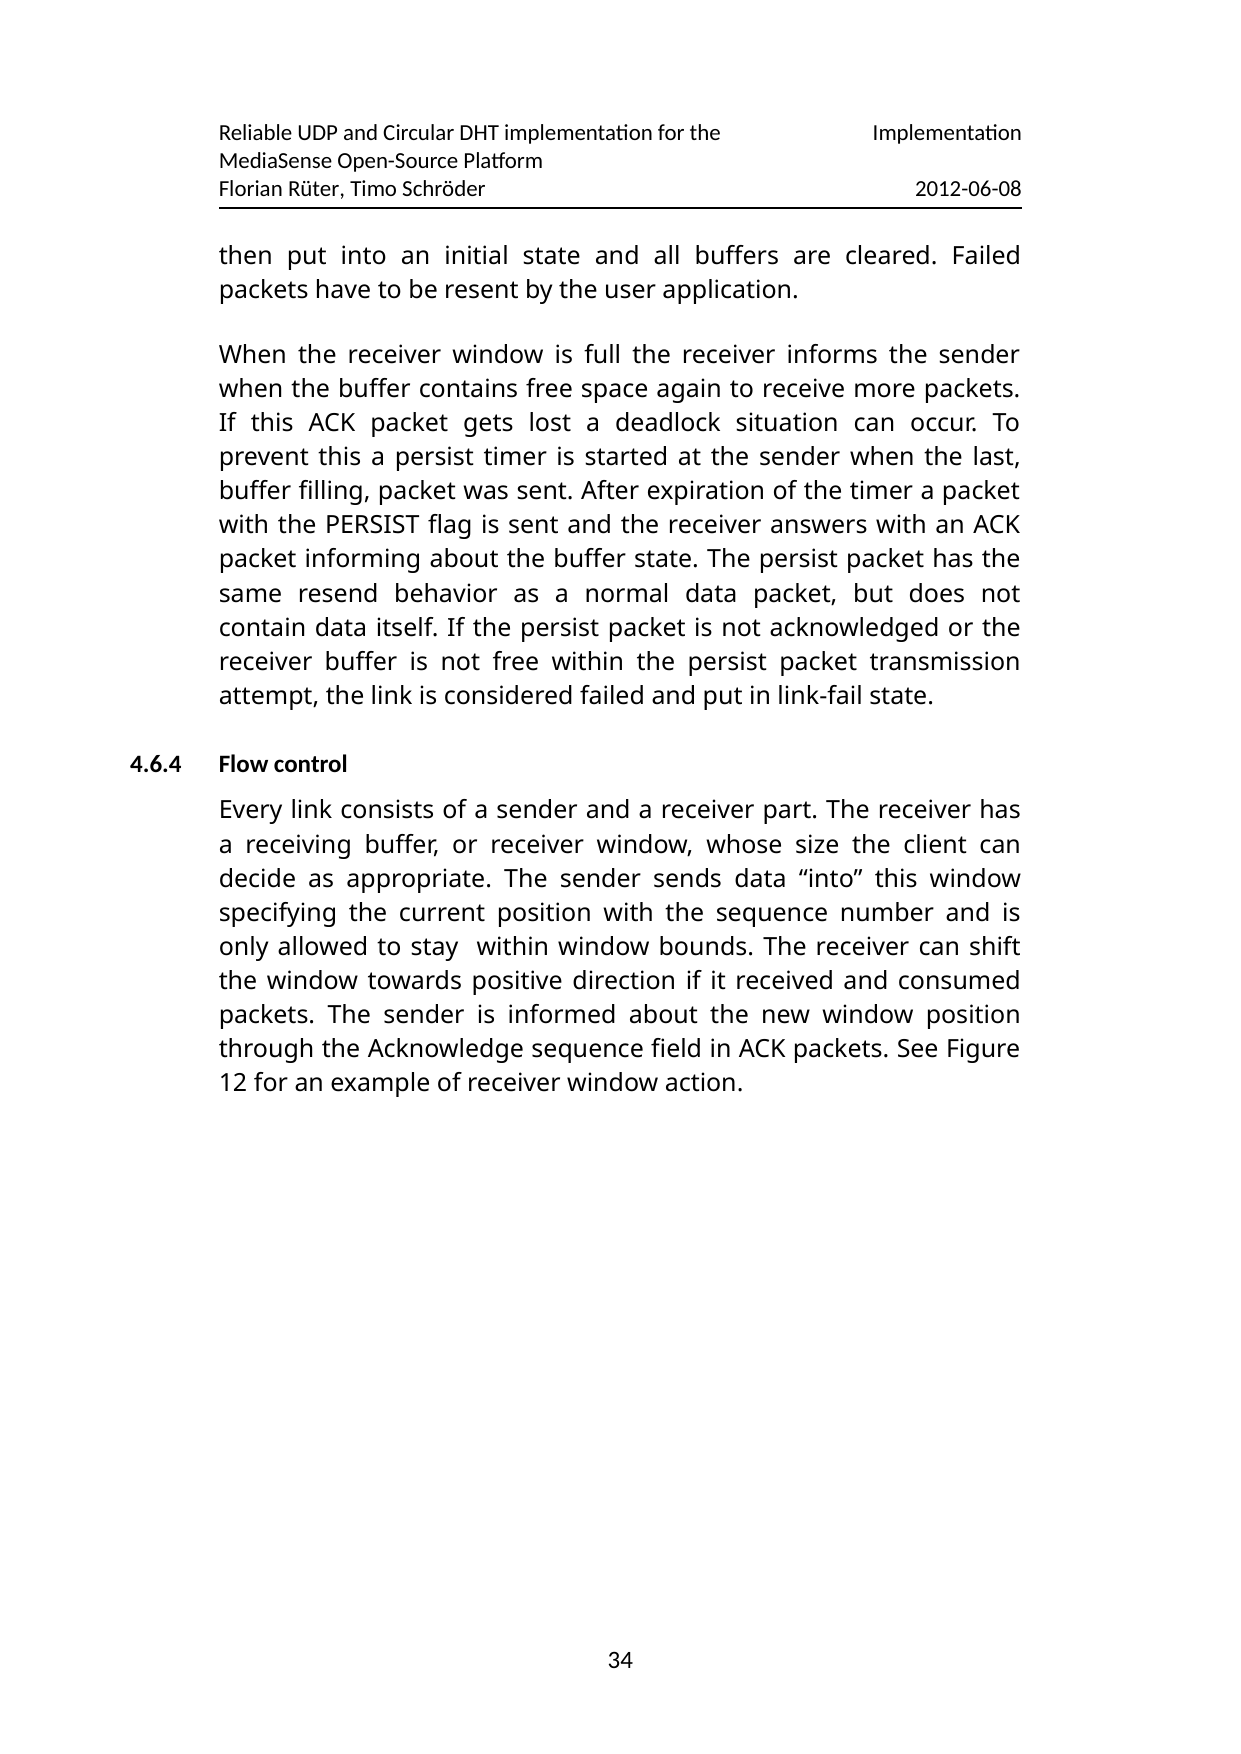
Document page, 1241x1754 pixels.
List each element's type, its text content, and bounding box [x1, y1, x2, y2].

text then put into an initial state and all buffers are cleared. Failed packets have to be resent by the user application. [218, 238, 1022, 306]
text When the receiver window is full the receiver informs the sender when the buffer contains free space again to receive more packets. If this ACK packet gets lost a deadlock situation can occur. To prevent this a persist timer is started at the sender when the last, buffer filling, packet was sent. After expiration of the timer a packet with the PERSIST flag is sent and the receiver answers with an ACK packet informing about the buffer state. The persist packet has the same resend behavior as a normal data packet, but does not contain data itself. If the persist packet is not acknowledged or the receiver buffer is not free within the persist packet transmission attempt, the link is considered failed and put in link-fail state. [218, 337, 1022, 711]
text Every link consists of a sender and a receiver part. The receiver has a receiving buffer, or receiver window, whose size the client can decide as appropriate. The sender sends data “into” this window specifying the current position with the sequence number and is only allowed to stay within window bounds. The receiver can shift the window towards positive direction if it received and consumed packets. The sender is informed about the new window position through the Acknowledge sequence field in ACK packets. See Figure 6 for an example of receiver window action. [218, 792, 1022, 1099]
subtitle Flow control [130, 749, 1022, 779]
